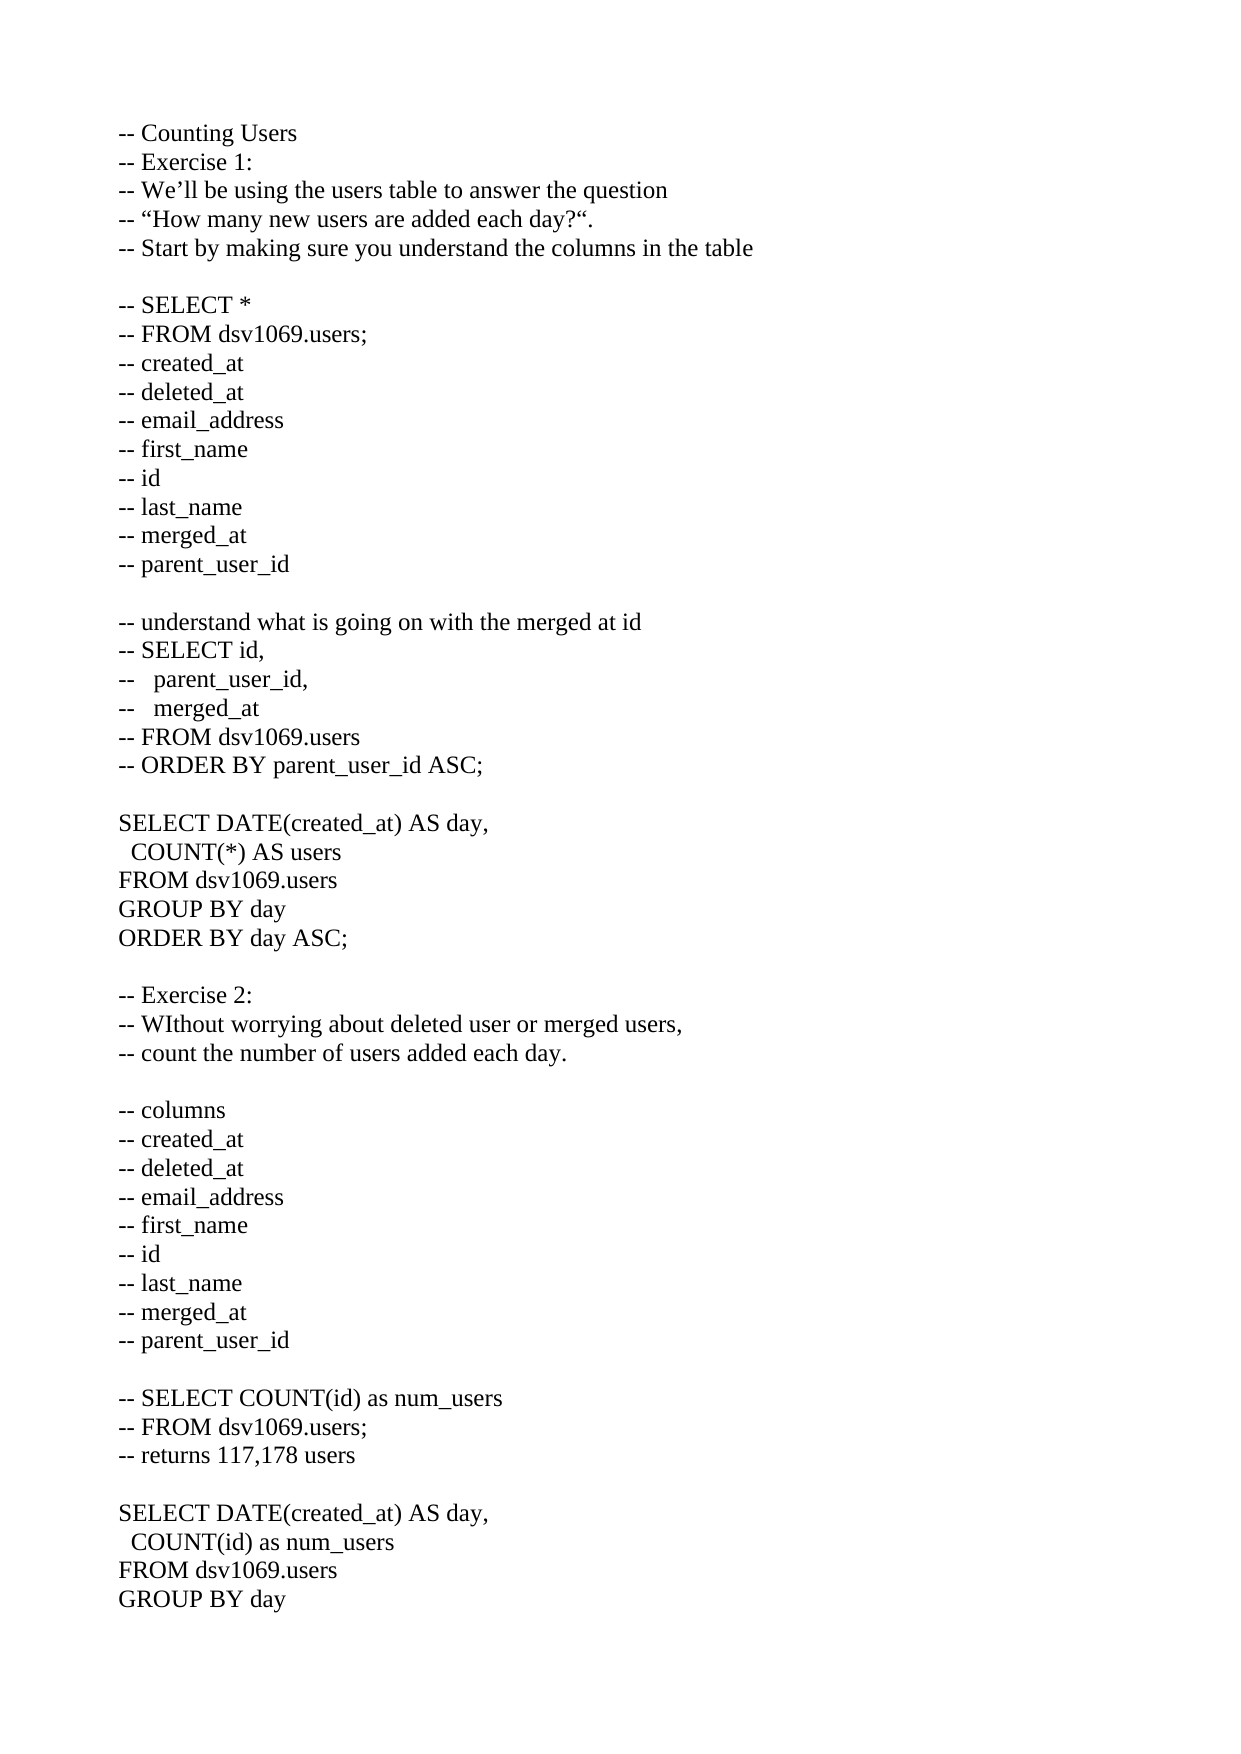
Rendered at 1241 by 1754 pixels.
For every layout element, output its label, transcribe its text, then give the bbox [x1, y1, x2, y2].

text COUNT(*) AS users [118, 837, 1122, 866]
text -- id [118, 463, 1122, 492]
text -- understand what is going on with the merged at id [118, 607, 1122, 636]
text -- email_address [118, 406, 1122, 434]
text -- SELECT * [118, 291, 1122, 319]
text -- merged_at [118, 1297, 1122, 1326]
text -- WIthout worrying about deleted user or merged users, [118, 1009, 1122, 1038]
text -- deleted_at [118, 1153, 1122, 1182]
text -- id [118, 1239, 1122, 1268]
text -- returns 117,178 users [118, 1441, 1122, 1469]
text -- FROM dsv1069.users [118, 722, 1122, 751]
text GROUP BY day [118, 1584, 1122, 1613]
text -- first_name [118, 434, 1122, 463]
text GROUP BY day [118, 894, 1122, 923]
text -- first_name [118, 1211, 1122, 1239]
text -- Start by making sure you understand the columns in the table [118, 233, 1122, 262]
text ORDER BY day ASC; [118, 923, 1122, 952]
text -- merged_at [118, 521, 1122, 549]
text -- ORDER BY parent_user_id ASC; [118, 751, 1122, 779]
text -- created_at [118, 348, 1122, 377]
text -- Exercise 1: [118, 147, 1122, 176]
text -- SELECT id, [118, 636, 1122, 664]
text -- deleted_at [118, 377, 1122, 406]
text SELECT DATE(created_at) AS day, [118, 1498, 1122, 1527]
text -- count the number of users added each day. [118, 1038, 1122, 1067]
text -- last_name [118, 492, 1122, 521]
text -- “How many new users are added each day?“. [118, 204, 1122, 233]
text -- Exercise 2: [118, 981, 1122, 1009]
text -- parent_user_id, [118, 664, 1122, 693]
text -- Counting Users [118, 118, 1122, 147]
text -- FROM dsv1069.users; [118, 1412, 1122, 1441]
text -- created_at [118, 1124, 1122, 1153]
text -- columns [118, 1096, 1122, 1124]
text -- last_name [118, 1268, 1122, 1297]
text -- SELECT COUNT(id) as num_users [118, 1383, 1122, 1412]
text -- merged_at [118, 693, 1122, 722]
text -- FROM dsv1069.users; [118, 319, 1122, 348]
text FROM dsv1069.users [118, 866, 1122, 894]
text FROM dsv1069.users [118, 1556, 1122, 1584]
text SELECT DATE(created_at) AS day, [118, 808, 1122, 837]
text -- email_address [118, 1182, 1122, 1211]
text COUNT(id) as num_users [118, 1527, 1122, 1556]
text -- parent_user_id [118, 1326, 1122, 1354]
text -- We’ll be using the users table to answer the question [118, 176, 1122, 204]
text -- parent_user_id [118, 549, 1122, 578]
